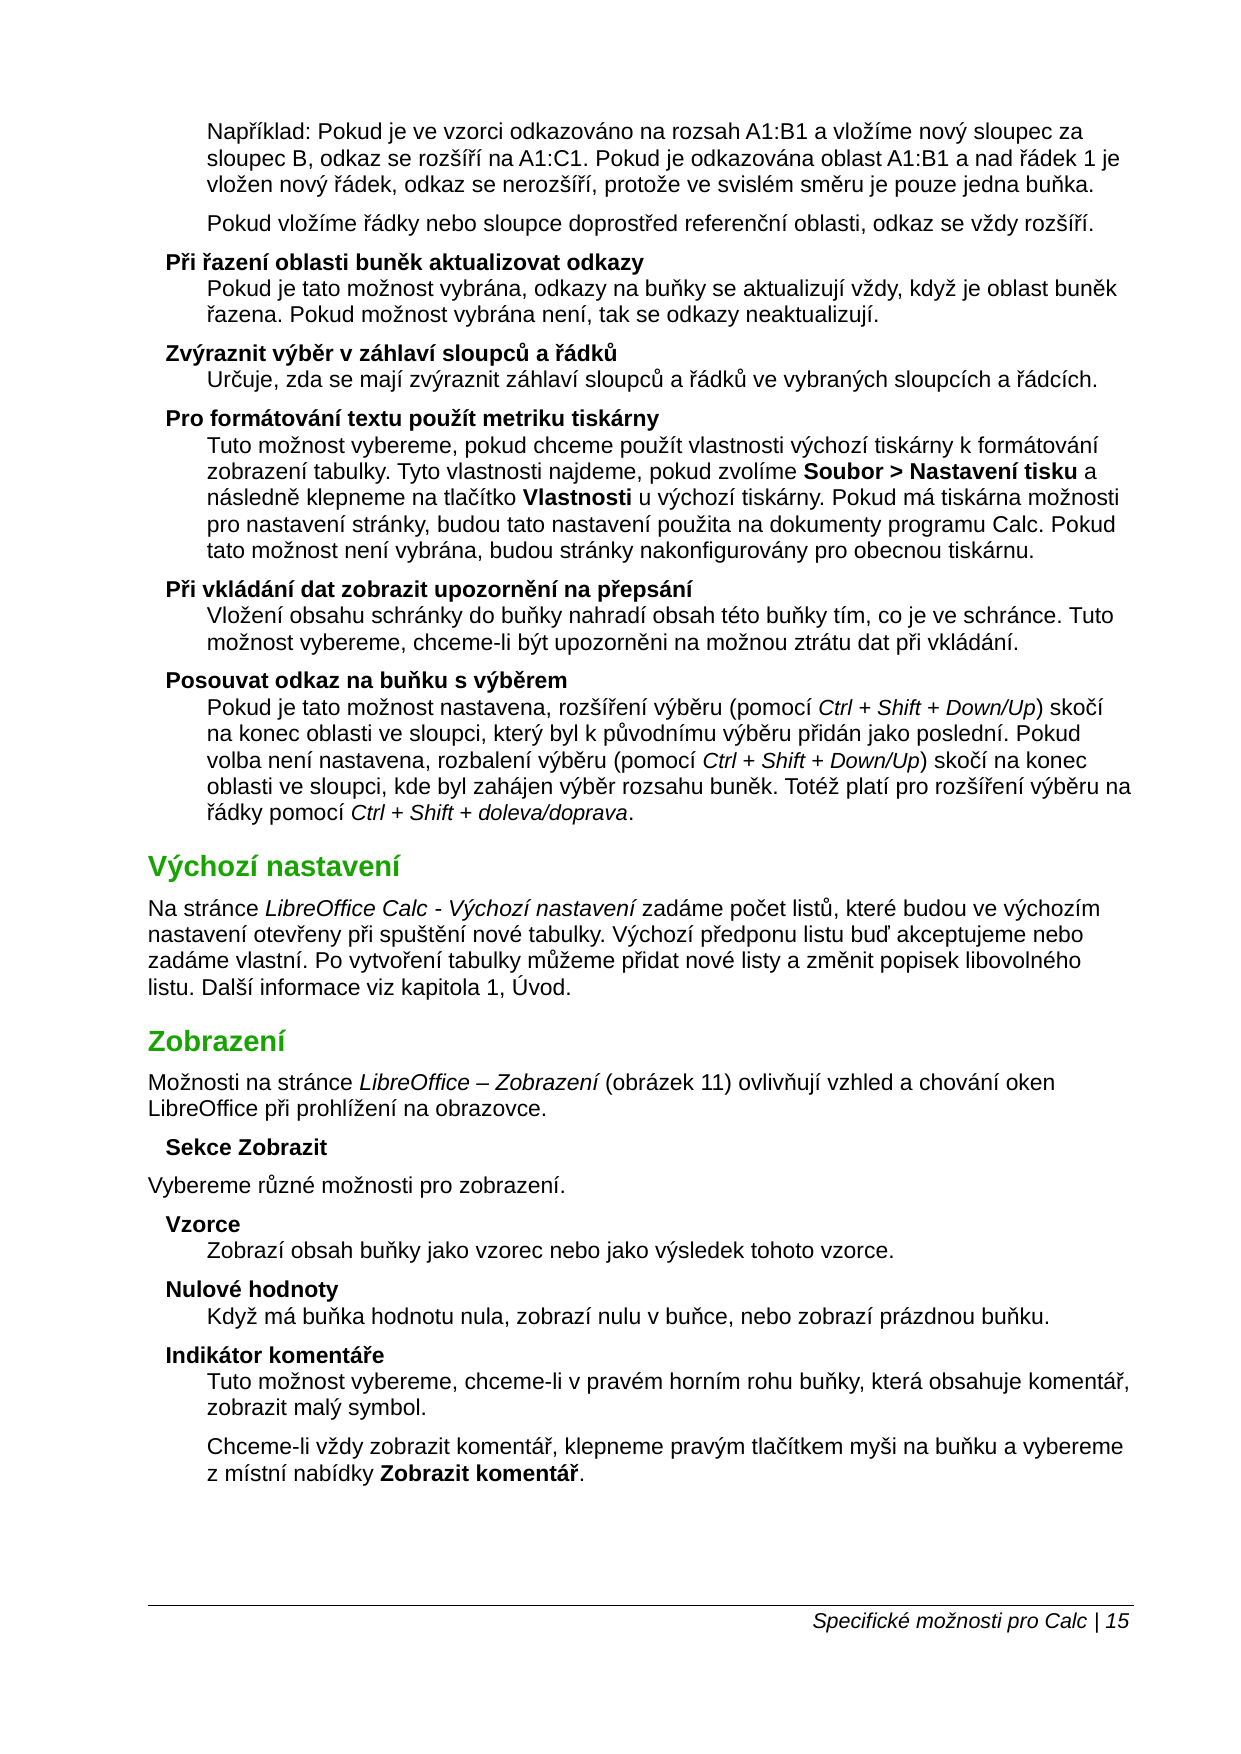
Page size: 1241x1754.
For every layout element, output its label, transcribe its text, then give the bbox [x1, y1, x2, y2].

text Při řazení oblasti buněk aktualizovat odkazy [165, 248, 1134, 275]
subtitle Výchozí nastavení [148, 849, 1134, 883]
text Vybereme různé možnosti pro zobrazení. [148, 1172, 1134, 1199]
text Zvýraznit výběr v záhlaví sloupců a řádků [165, 340, 1134, 366]
subtitle Zobrazení [148, 1024, 1134, 1057]
text Při vkládání dat zobrazit upozornění na přepsání [165, 576, 1134, 602]
text Na stránce LibreOffice Calc - Výchozí nastavení zadáme počet listů, které budou ve výchozím nastavení otevřeny při spuštění nové tabulky. Výchozí předponu listu buď akceptujeme nebo zadáme vlastní. Po vytvoření tabulky můžeme přidat nové listy a změnit popisek libovolného listu. Další informace viz kapitola 1, Úvod. [148, 894, 1134, 1000]
text Sekce Zobrazit [165, 1134, 1134, 1161]
text Indikátor komentáře [165, 1342, 1134, 1368]
text Chceme-li vždy zobrazit komentář, klepneme pravým tlačítkem myši na buňku a vybereme z místní nabídky Zobrazit komentář. [207, 1433, 1134, 1486]
text Zobrazí obsah buňky jako vzorec nebo jako výsledek tohoto vzorce. [207, 1237, 1134, 1264]
text Když má buňka hodnotu nula, zobrazí nulu v buňce, nebo zobrazí prázdnou buňku. [207, 1303, 1134, 1329]
text Vzorce [165, 1211, 1134, 1237]
text Pokud je tato možnost nastavena, rozšíření výběru (pomocí Ctrl + Shift + Down/Up) skočí na konec oblasti ve sloupci, který byl k původnímu výběru přidán jako poslední. Pokud volba není nastavena, rozbalení výběru (pomocí Ctrl + Shift + Down/Up) skočí na konec oblasti ve sloupci, kde byl zahájen výběr rozsahu buněk. Totéž platí pro rozšíření výběru na řádky pomocí Ctrl + Shift + doleva/doprava. [207, 694, 1134, 826]
text Určuje, zda se mají zvýraznit záhlaví sloupců a řádků ve vybraných sloupcích a řádcích. [207, 366, 1134, 393]
text Tuto možnost vybereme, chceme-li v pravém horním rohu buňky, která obsahuje komentář, zobrazit malý symbol. [207, 1368, 1134, 1421]
text Nulové hodnoty [165, 1276, 1134, 1303]
text Tuto možnost vybereme, pokud chceme použít vlastnosti výchozí tiskárny k formátování zobrazení tabulky. Tyto vlastnosti najdeme, pokud zvolíme Soubor > Nastavení tisku a následně klepneme na tlačítko Vlastnosti u výchozí tiskárny. Pokud má tiskárna možnosti pro nastavení stránky, budou tato nastavení použita na dokumenty programu Calc. Pokud tato možnost není vybrána, budou stránky nakonfigurovány pro obecnou tiskárnu. [207, 432, 1134, 563]
text Posouvat odkaz na buňku s výběrem [165, 667, 1134, 694]
text Pokud vložíme řádky nebo sloupce doprostřed referenční oblasti, odkaz se vždy rozšíří. [207, 210, 1134, 236]
text Pro formátování textu použít metriku tiskárny [165, 405, 1134, 432]
text Vložení obsahu schránky do buňky nahradí obsah této buňky tím, co je ve schránce. Tuto možnost vybereme, chceme-li být upozorněni na možnou ztrátu dat při vkládání. [207, 602, 1134, 655]
text Například: Pokud je ve vzorci odkazováno na rozsah A1:B1 a vložíme nový sloupec za sloupec B, odkaz se rozšíří na A1:C1. Pokud je odkazována oblast A1:B1 a nad řádek 1 je vložen nový řádek, odkaz se nerozšíří, protože ve svislém směru je pouze jedna buňka. [207, 118, 1134, 197]
text Možnosti na stránce LibreOffice – Zobrazení (obrázek 11) ovlivňují vzhled a chování oken LibreOffice při prohlížení na obrazovce. [148, 1069, 1134, 1122]
text Pokud je tato možnost vybrána, odkazy na buňky se aktualizují vždy, když je oblast buněk řazena. Pokud možnost vybrána není, tak se odkazy neaktualizují. [207, 275, 1134, 328]
